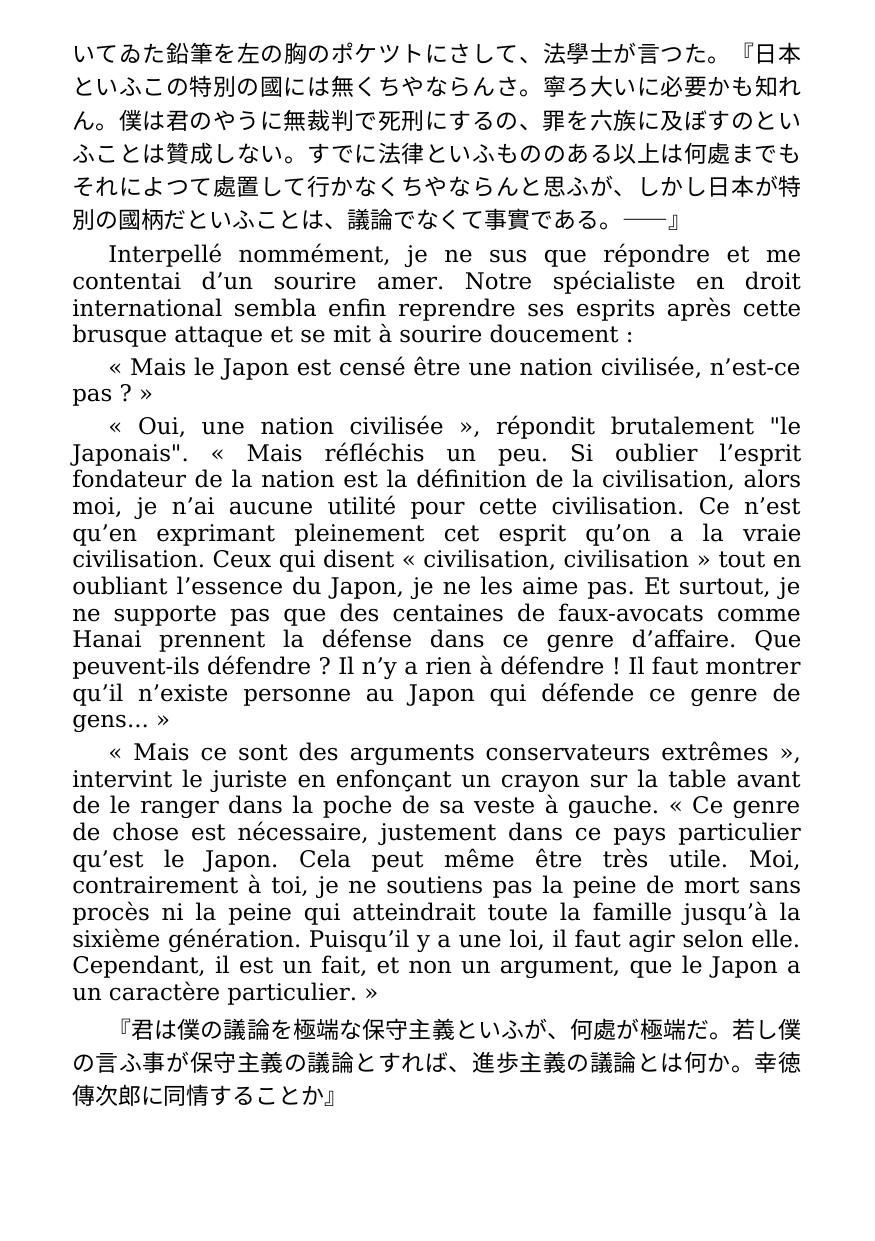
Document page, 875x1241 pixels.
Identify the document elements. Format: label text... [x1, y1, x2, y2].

text « Oui, une nation civilisée », répondit brutalement "le Japonais". « Mais réfléchis un peu. Si oublier l’esprit fondateur de la nation est la définition de la civilisation, alors moi, je n’ai aucune utilité pour cette civilisation. Ce n’est qu’en exprimant pleinement cet esprit qu’on a la vraie civilisation. Ceux qui disent « civilisation, civilisation » tout en oubliant l’essence du Japon, je ne les aime pas. Et surtout, je ne supporte pas que des centaines de faux-avocats comme Hanai prennent la défense dans ce genre d’affaire. Que peuvent-ils défendre ? Il n’y a rien à défendre ! Il faut montrer qu’il n’existe personne au Japon qui défende ce genre de gens... » [72, 413, 802, 733]
text いてゐた鉛筆を左の胸のポケツトにさして、法學士が言つた。『日本といふこの特別の國には無くちやならんさ。寧ろ大いに必要かも知れん。僕は君のやうに無裁判で死刑にするの、罪を六族に及ぼすのといふことは贊成しない。すでに法律といふもののある以上は何處までもそれによつて處置して行かなくちやならんと思ふが、しかし日本が特別の國柄だといふことは、議論でなくて事實である。――』 [72, 36, 802, 235]
text Interpellé nommément, je ne sus que répondre et me contentai d’un sourire amer. Notre spécialiste en droit international sembla enfin reprendre ses esprits après cette brusque attaque et se mit à sourire doucement : [72, 241, 802, 348]
text « Mais le Japon est censé être une nation civilisée, n’est-ce pas ? » [72, 354, 802, 407]
text 『君は僕の議論を極端な保守主義といふが、何處が極端だ。若し僕の言ふ事が保守主義の議論とすれば、進歩主義の議論とは何か。幸徳傳次郎に同情することか』 [72, 1012, 802, 1111]
text « Mais ce sont des arguments conservateurs extrêmes », intervint le juriste en enfonçant un crayon sur la table avant de le ranger dans la poche de sa veste à gauche. « Ce genre de chose est nécessaire, justement dans ce pays particulier qu’est le Japon. Cela peut même être très utile. Moi, contrairement à toi, je ne soutiens pas la peine de mort sans procès ni la peine qui atteindrait toute la famille jusqu’à la sixième génération. Puisqu’il y a une loi, il faut agir selon elle. Cependant, il est un fait, et non un argument, que le Japon a un caractère particulier. » [72, 739, 802, 1006]
